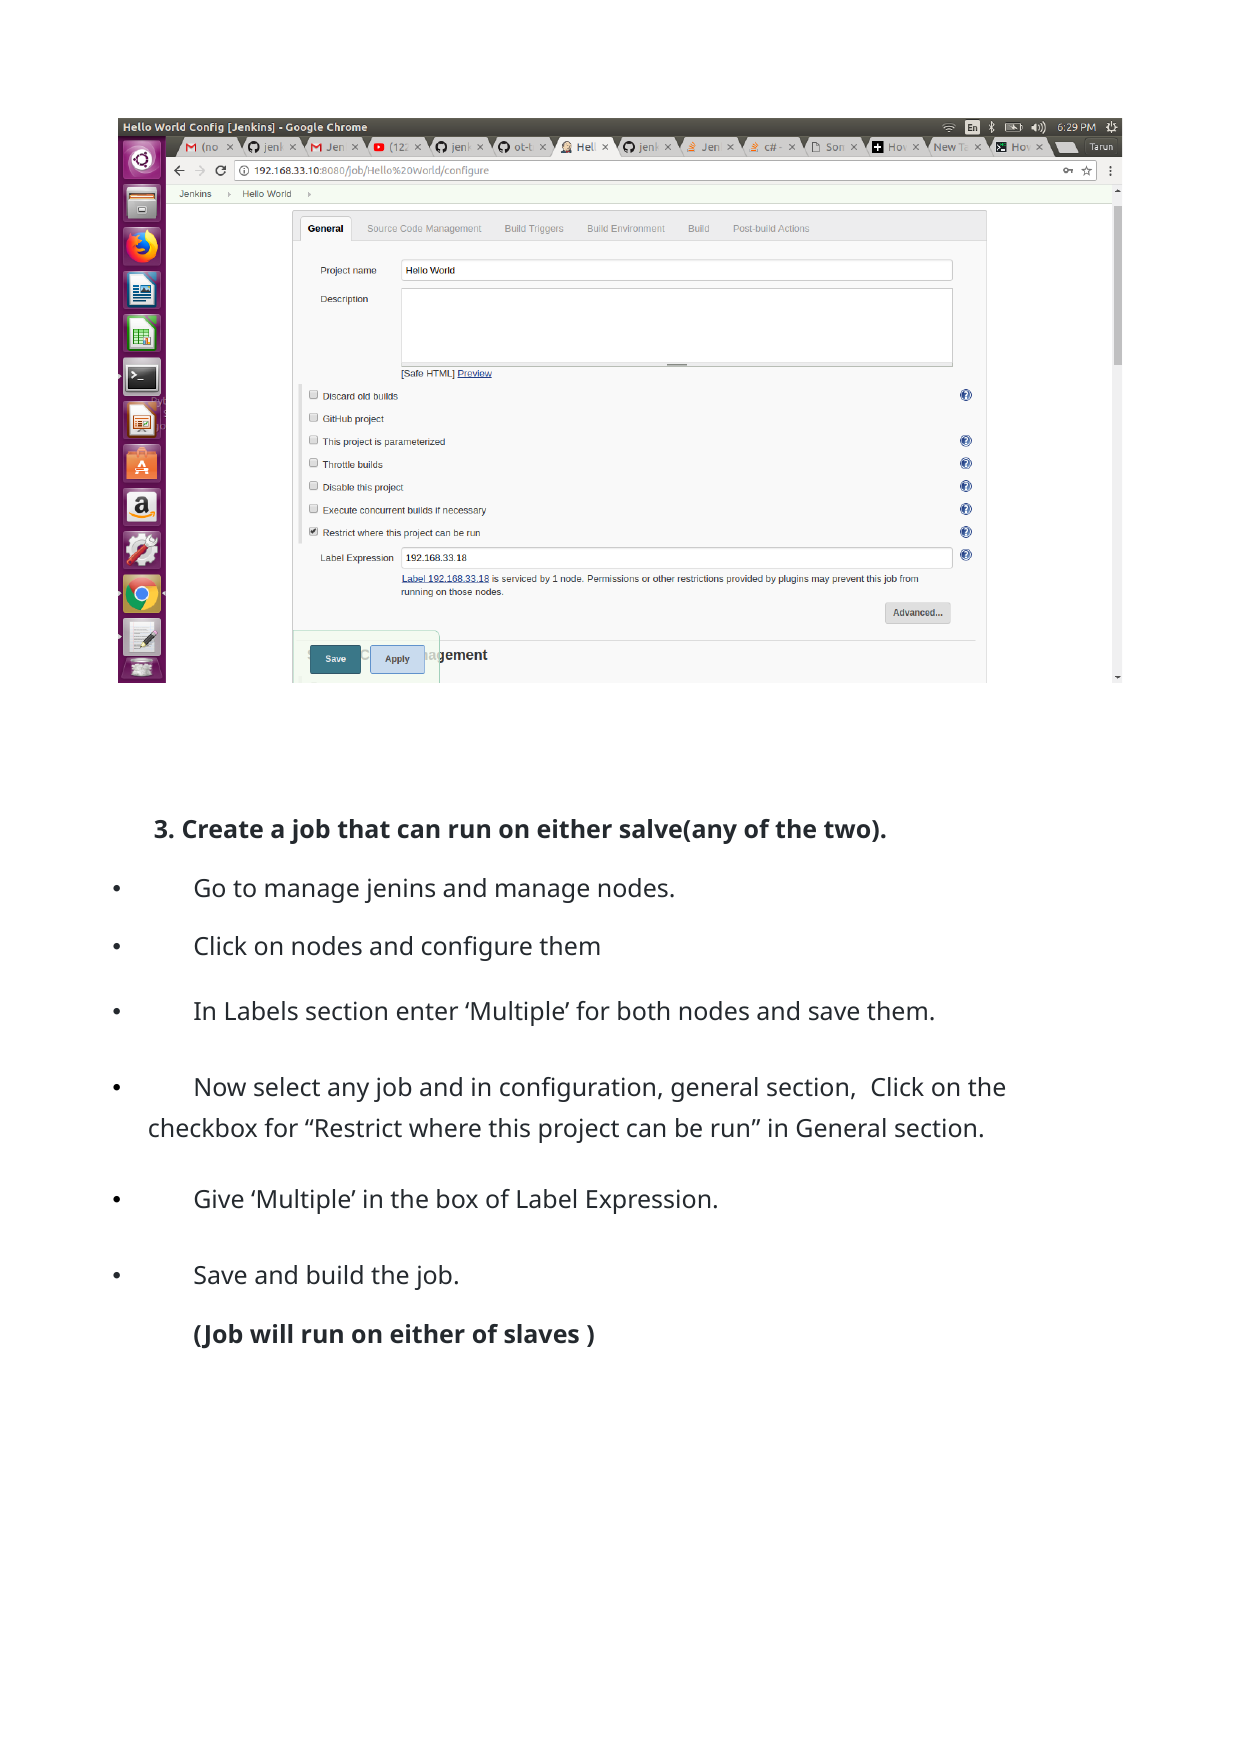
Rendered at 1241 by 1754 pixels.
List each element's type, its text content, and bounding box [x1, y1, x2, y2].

list (Job will run on either of slaves ) [156, 1317, 1122, 1351]
list Give ‘Multiple’ in the box of Label Expression. [112, 1181, 1122, 1216]
list Now select any job and in configuration, general section, Click on the checkbox for “Restrict where this project can be run” in General section. [112, 1070, 1122, 1145]
list Click on nodes and configure them [112, 929, 1122, 963]
picture [118, 118, 1123, 683]
list Save and build the job. [112, 1258, 1122, 1292]
list Go to manage jenins and manage nodes. [112, 870, 1122, 904]
list In Labels section enter ‘Multiple’ for both nodes and save them. [112, 994, 1122, 1028]
list 3. Create a job that can run on either salve(any of the two). [118, 812, 1122, 846]
